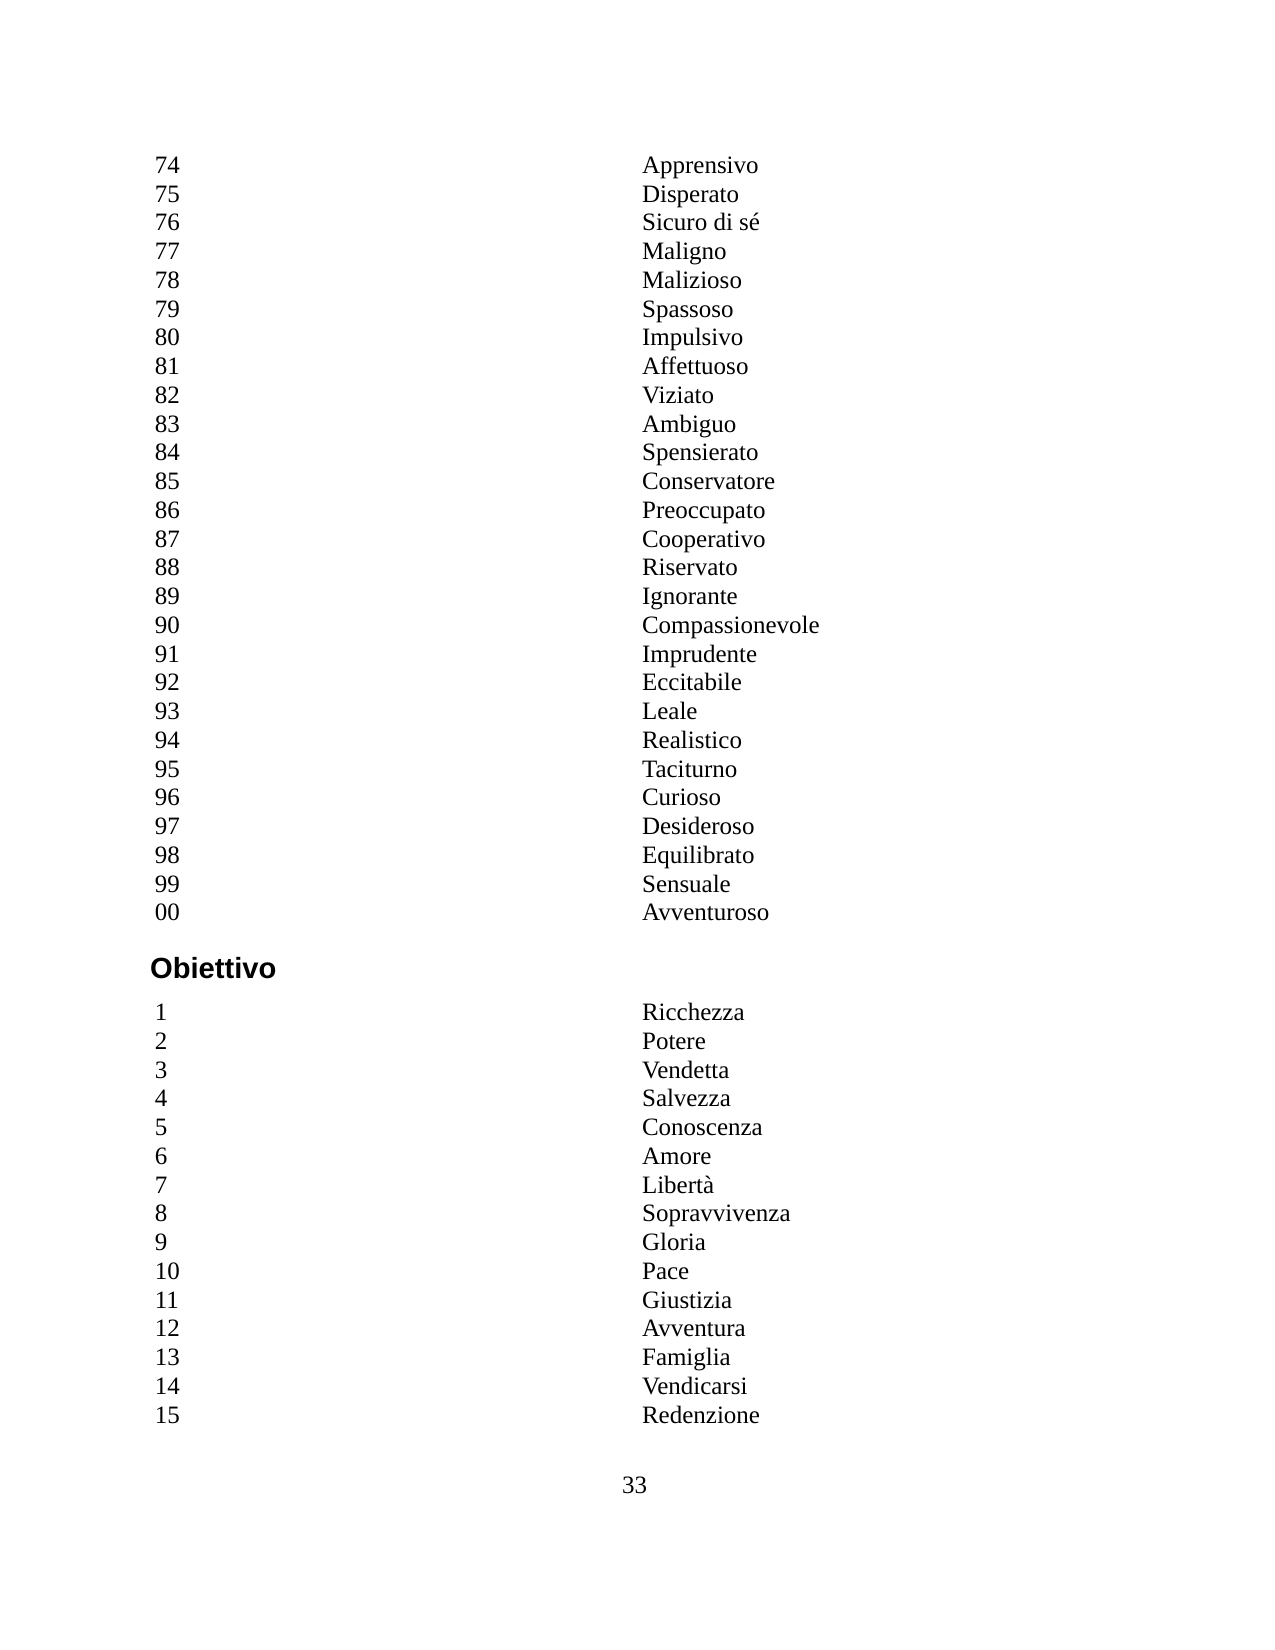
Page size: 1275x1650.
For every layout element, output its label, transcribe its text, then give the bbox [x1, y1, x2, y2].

table_cell 99 [150, 869, 637, 897]
table_cell 11 [150, 1285, 637, 1313]
table_cell Gloria [638, 1227, 1125, 1256]
table_cell Avventura [638, 1314, 1125, 1342]
table_cell Salvezza [638, 1084, 1125, 1112]
table_cell Eccitabile [638, 668, 1125, 696]
table_cell 15 [150, 1400, 637, 1428]
table_cell Desideroso [638, 811, 1125, 840]
table_cell Potere [638, 1026, 1125, 1055]
table_cell Realistico [638, 725, 1125, 754]
table_cell 75 [150, 179, 637, 207]
table_cell Sopravvivenza [638, 1199, 1125, 1227]
table_cell 86 [150, 495, 637, 524]
table_cell Disperato [638, 179, 1125, 207]
table_cell Spensierato [638, 438, 1125, 466]
table_cell 98 [150, 840, 637, 869]
table_cell Pace [638, 1256, 1125, 1285]
table_cell Affettuoso [638, 351, 1125, 380]
table_cell 88 [150, 553, 637, 581]
table_cell Vendetta [638, 1055, 1125, 1083]
table_cell 80 [150, 323, 637, 351]
table_cell 93 [150, 696, 637, 725]
table_cell 9 [150, 1227, 637, 1256]
table_cell 81 [150, 351, 637, 380]
table_cell 8 [150, 1199, 637, 1227]
table_cell Taciturno [638, 754, 1125, 782]
table_cell 91 [150, 639, 637, 667]
table_cell 7 [150, 1170, 637, 1198]
table_cell Preoccupato [638, 495, 1125, 524]
table_header 1 [150, 997, 637, 1026]
table_cell 89 [150, 581, 637, 610]
table_cell 87 [150, 524, 637, 552]
table_cell 10 [150, 1256, 637, 1285]
table_cell 95 [150, 754, 637, 782]
table_cell 94 [150, 725, 637, 754]
table_cell Sensuale [638, 869, 1125, 897]
table_cell Maligno [638, 236, 1125, 265]
table_cell Famiglia [638, 1342, 1125, 1371]
table_cell Malizioso [638, 265, 1125, 294]
table_cell Sicuro di sé [638, 208, 1125, 236]
table_cell Leale [638, 696, 1125, 725]
table_cell Libertà [638, 1170, 1125, 1198]
table_cell Amore [638, 1141, 1125, 1170]
table_cell Riservato [638, 553, 1125, 581]
table_cell 14 [150, 1371, 637, 1400]
table_cell Giustizia [638, 1285, 1125, 1313]
table_cell Apprensivo [638, 150, 1125, 179]
table_cell 77 [150, 236, 637, 265]
table_cell 12 [150, 1314, 637, 1342]
table_cell 83 [150, 409, 637, 437]
table_cell 13 [150, 1342, 637, 1371]
table_cell Equilibrato [638, 840, 1125, 869]
table_cell Avventuroso [638, 898, 1125, 926]
table_cell 84 [150, 438, 637, 466]
table_header Ricchezza [638, 997, 1125, 1026]
table_cell 90 [150, 610, 637, 639]
table_cell 6 [150, 1141, 637, 1170]
table_cell Viziato [638, 380, 1125, 409]
table_cell Ambiguo [638, 409, 1125, 437]
table_cell Redenzione [638, 1400, 1125, 1428]
table_cell 85 [150, 466, 637, 495]
table_cell 79 [150, 294, 637, 322]
table_cell 78 [150, 265, 637, 294]
table_cell 82 [150, 380, 637, 409]
table_cell 74 [150, 150, 637, 179]
table_cell Conservatore [638, 466, 1125, 495]
table_cell 97 [150, 811, 637, 840]
table_cell 92 [150, 668, 637, 696]
table_cell Spassoso [638, 294, 1125, 322]
table_cell Cooperativo [638, 524, 1125, 552]
table_cell 3 [150, 1055, 637, 1083]
table_cell 2 [150, 1026, 637, 1055]
table_cell Conoscenza [638, 1112, 1125, 1141]
table_cell 4 [150, 1084, 637, 1112]
table_cell Compassionevole [638, 610, 1125, 639]
subtitle Obiettivo [150, 951, 1125, 985]
table_cell Curioso [638, 783, 1125, 811]
table_cell 96 [150, 783, 637, 811]
table_cell Vendicarsi [638, 1371, 1125, 1400]
table_cell Ignorante [638, 581, 1125, 610]
table_cell Impulsivo [638, 323, 1125, 351]
table_cell 76 [150, 208, 637, 236]
table_cell 00 [150, 898, 637, 926]
table_cell 5 [150, 1112, 637, 1141]
table_cell Imprudente [638, 639, 1125, 667]
